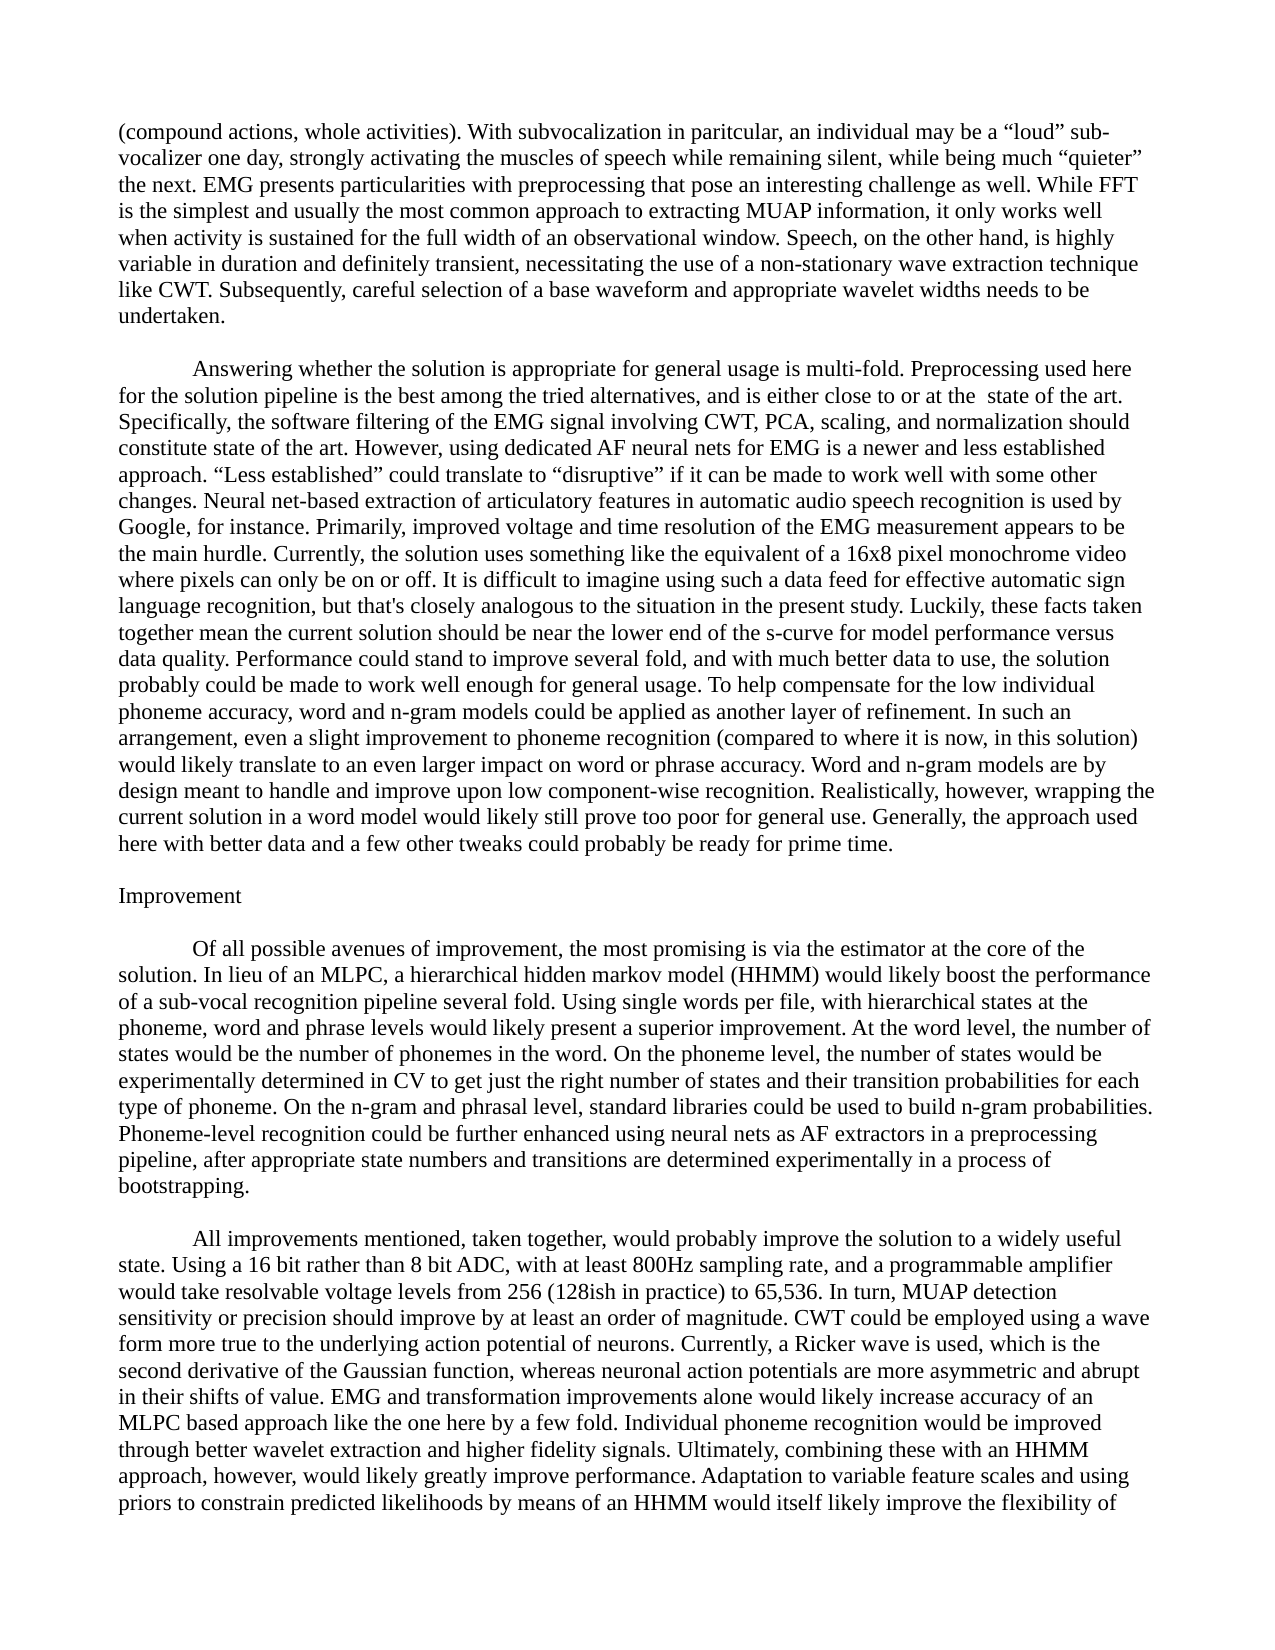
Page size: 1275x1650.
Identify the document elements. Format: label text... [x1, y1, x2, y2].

text Of all possible avenues of improvement, the most promising is via the estimator at the core of the solution. In lieu of an MLPC, a hierarchical hidden markov model (HHMM) would likely boost the performance of a sub-vocal recognition pipeline several fold. Using single words per file, with hierarchical states at the phoneme, word and phrase levels would likely present a superior improvement. At the word level, the number of states would be the number of phonemes in the word. On the phoneme level, the number of states would be experimentally determined in CV to get just the right number of states and their transition probabilities for each type of phoneme. On the n-gram and phrasal level, standard libraries could be used to build n-gram probabilities. Phoneme-level recognition could be further enhanced using neural nets as AF extractors in a preprocessing pipeline, after appropriate state numbers and transitions are determined experimentally in a process of bootstrapping. [118, 935, 1157, 1199]
text All improvements mentioned, taken together, would probably improve the solution to a widely useful state. Using a 16 bit rather than 8 bit ADC, with at least 800Hz sampling rate, and a programmable amplifier would take resolvable voltage levels from 256 (128ish in practice) to 65,536. In turn, MUAP detection sensitivity or precision should improve by at least an order of magnitude. CWT could be employed using a wave form more true to the underlying action potential of neurons. Currently, a Ricker wave is used, which is the second derivative of the Gaussian function, whereas neuronal action potentials are more asymmetric and abrupt in their shifts of value. EMG and transformation improvements alone would likely increase accuracy of an MLPC based approach like the one here by a few fold. Individual phoneme recognition would be improved through better wavelet extraction and higher fidelity signals. Ultimately, combining these with an HHMM approach, however, would likely greatly improve performance. Adaptation to variable feature scales and using priors to constrain predicted likelihoods by means of an HHMM would itself likely improve the flexibility of [118, 1225, 1157, 1515]
text Answering whether the solution is appropriate for general usage is multi-fold. Preprocessing used here for the solution pipeline is the best among the tried alternatives, and is either close to or at the state of the art. Specifically, the software filtering of the EMG signal involving CWT, PCA, scaling, and normalization should constitute state of the art. However, using dedicated AF neural nets for EMG is a newer and less established approach. “Less established” could translate to “disruptive” if it can be made to work well with some other changes. Neural net-based extraction of articulatory features in automatic audio speech recognition is used by Google, for instance. Primarily, improved voltage and time resolution of the EMG measurement appears to be the main hurdle. Currently, the solution uses something like the equivalent of a 16x8 pixel monochrome video where pixels can only be on or off. It is difficult to imagine using such a data feed for effective automatic sign language recognition, but that's closely analogous to the situation in the present study. Luckily, these facts taken together mean the current solution should be near the lower end of the s-curve for model performance versus data quality. Performance could stand to improve several fold, and with much better data to use, the solution probably could be made to work well enough for general usage. To help compensate for the low individual phoneme accuracy, word and n-gram models could be applied as another layer of refinement. In such an arrangement, even a slight improvement to phoneme recognition (compared to where it is now, in this solution) would likely translate to an even larger impact on word or phrase accuracy. Word and n-gram models are by design meant to handle and improve upon low component-wise recognition. Realistically, however, wrapping the current solution in a word model would likely still prove too poor for general use. Generally, the approach used here with better data and a few other tweaks could probably be ready for prime time. [118, 355, 1157, 856]
text Improvement [118, 882, 1157, 909]
text (compound actions, whole activities). With subvocalization in paritcular, an individual may be a “loud” sub-vocalizer one day, strongly activating the muscles of speech while remaining silent, while being much “quieter” the next. EMG presents particularities with preprocessing that pose an interesting challenge as well. While FFT is the simplest and usually the most common approach to extracting MUAP information, it only works well when activity is sustained for the full width of an observational window. Speech, on the other hand, is highly variable in duration and definitely transient, necessitating the use of a non-stationary wave extraction technique like CWT. Subsequently, careful selection of a base waveform and appropriate wavelet widths needs to be undertaken. [118, 118, 1157, 329]
